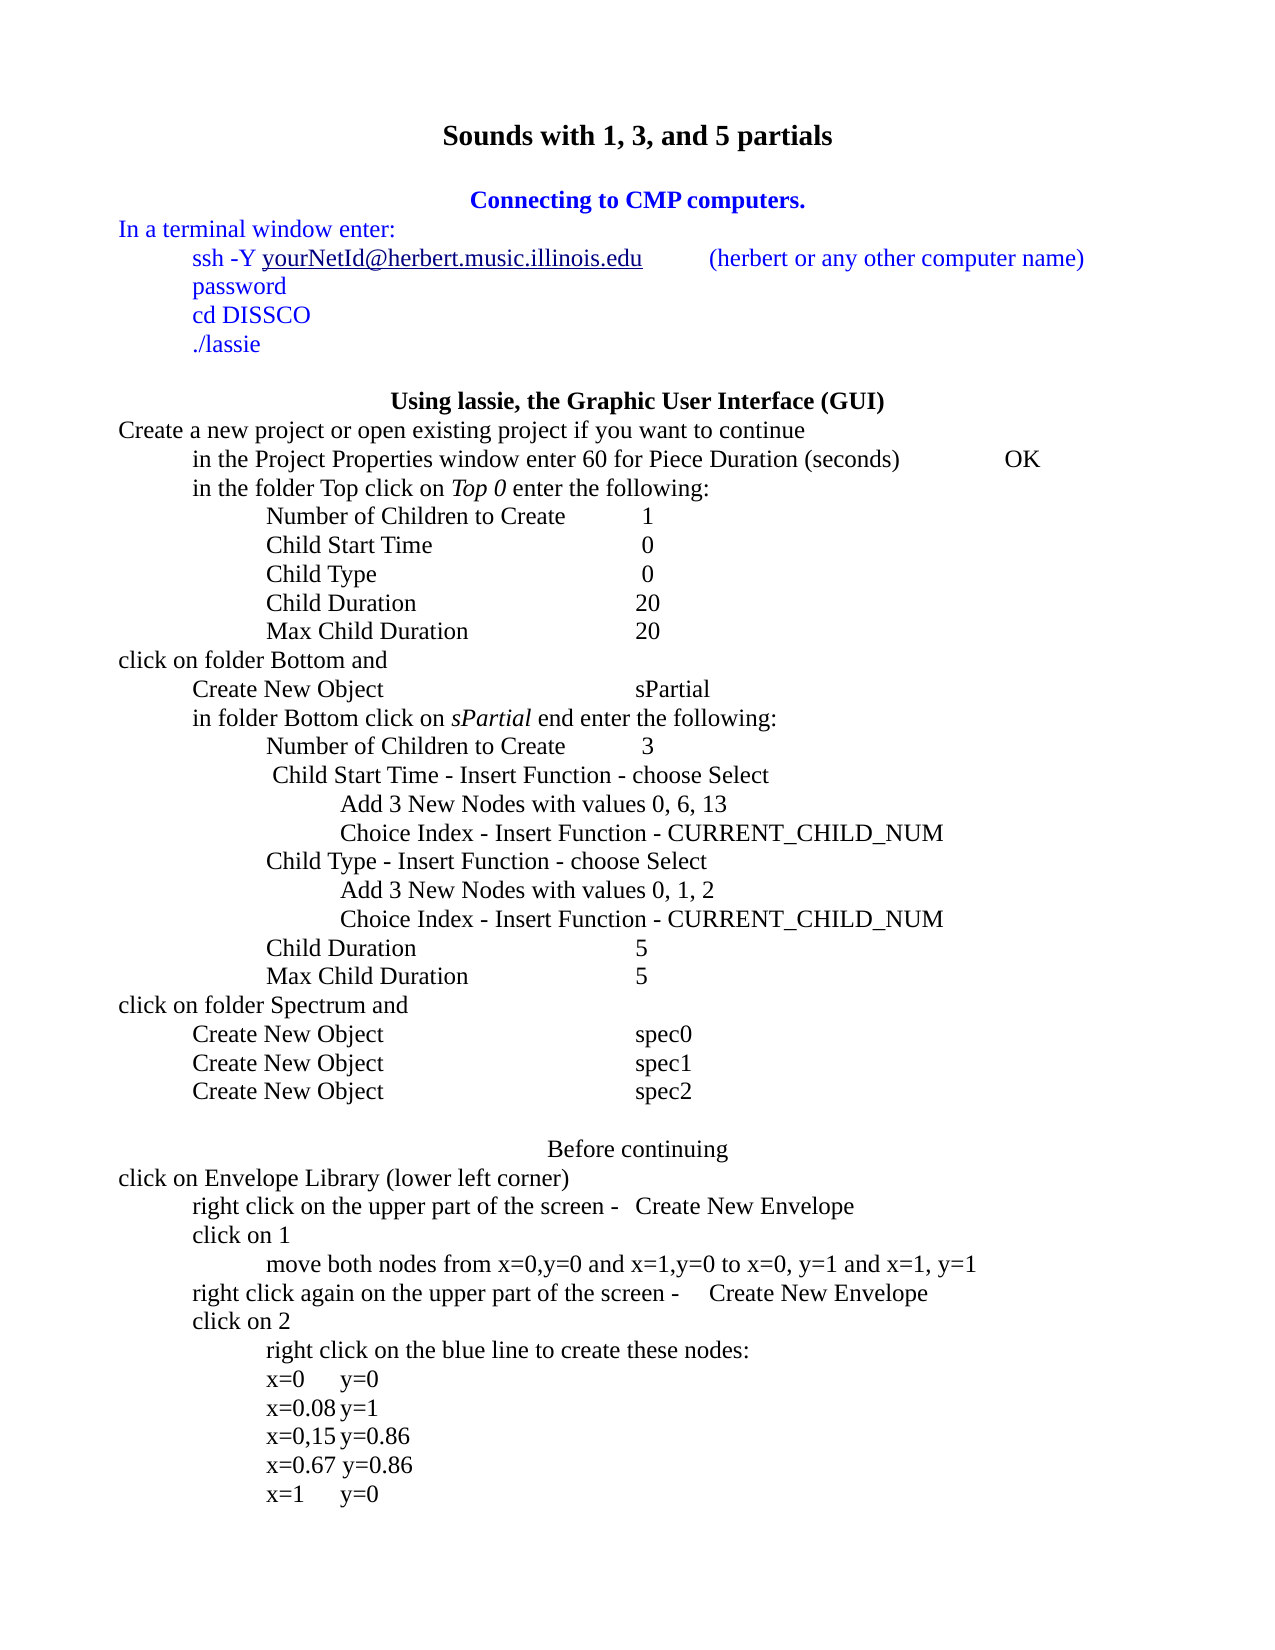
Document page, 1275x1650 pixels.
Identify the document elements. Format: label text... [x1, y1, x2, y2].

text Add 3 New Nodes with values 0, 6, 13 [118, 789, 1157, 818]
text Child Type - Insert Function - choose Select [118, 846, 1157, 875]
text Choice Index - Insert Function - CURRENT_CHILD_NUM [118, 818, 1157, 846]
text x=0 y=0 [118, 1364, 1157, 1393]
text Add 3 New Nodes with values 0, 1, 2 [118, 875, 1157, 904]
text click on folder Bottom and [118, 645, 1157, 674]
text ./lassie [118, 329, 1157, 358]
text Connecting to CMP computers. [118, 185, 1157, 214]
text Child Duration 20 [118, 588, 1157, 616]
text Child Start Time 0 [118, 530, 1157, 559]
text click on 2 [118, 1306, 1157, 1335]
text Before continuing [118, 1134, 1157, 1163]
text ssh -Y yourNetId@herbert.music.illinois.edu (herbert or any other computer name) [118, 243, 1157, 271]
text Number of Children to Create 1 [118, 501, 1157, 530]
text Create New Object sPartial [118, 674, 1157, 703]
text Child Type 0 [118, 559, 1157, 588]
text x=0,15 y=0.86 [118, 1421, 1157, 1450]
text x=0.08 y=1 [118, 1393, 1157, 1421]
text cd DISSCO [118, 300, 1157, 329]
text click on Envelope Library (lower left corner) [118, 1163, 1157, 1191]
text Max Child Duration 5 [118, 961, 1157, 990]
text Using lassie, the Graphic User Interface (GUI) [118, 386, 1157, 415]
text move both nodes from x=0,y=0 and x=1,y=0 to x=0, y=1 and x=1, y=1 [118, 1249, 1157, 1278]
text Create a new project or open existing project if you want to continue [118, 415, 1157, 444]
text Choice Index - Insert Function - CURRENT_CHILD_NUM [118, 904, 1157, 933]
text right click on the upper part of the screen - Create New Envelope [118, 1191, 1157, 1220]
text in the folder Top click on Top 0 enter the following: [118, 473, 1157, 501]
text x=1 y=0 [118, 1479, 1157, 1508]
text In a terminal window enter: [118, 214, 1157, 243]
text Create New Object spec0 [118, 1019, 1157, 1048]
text right click on the blue line to create these nodes: [118, 1335, 1157, 1364]
text Child Duration 5 [118, 933, 1157, 961]
text Sounds with 1, 3, and 5 partials [118, 118, 1157, 152]
text Create New Object spec1 [118, 1048, 1157, 1076]
text Max Child Duration 20 [118, 616, 1157, 645]
text click on 1 [118, 1220, 1157, 1249]
text x=0.67 y=0.86 [118, 1450, 1157, 1479]
text click on folder Spectrum and [118, 990, 1157, 1019]
text right click again on the upper part of the screen - Create New Envelope [118, 1278, 1157, 1306]
text in folder Bottom click on sPartial end enter the following: [118, 703, 1157, 731]
text in the Project Properties window enter 60 for Piece Duration (seconds) OK [118, 444, 1157, 473]
text Number of Children to Create 3 [118, 731, 1157, 760]
text Create New Object spec2 [118, 1076, 1157, 1105]
text Child Start Time - Insert Function - choose Select [118, 760, 1157, 789]
text password [118, 271, 1157, 300]
